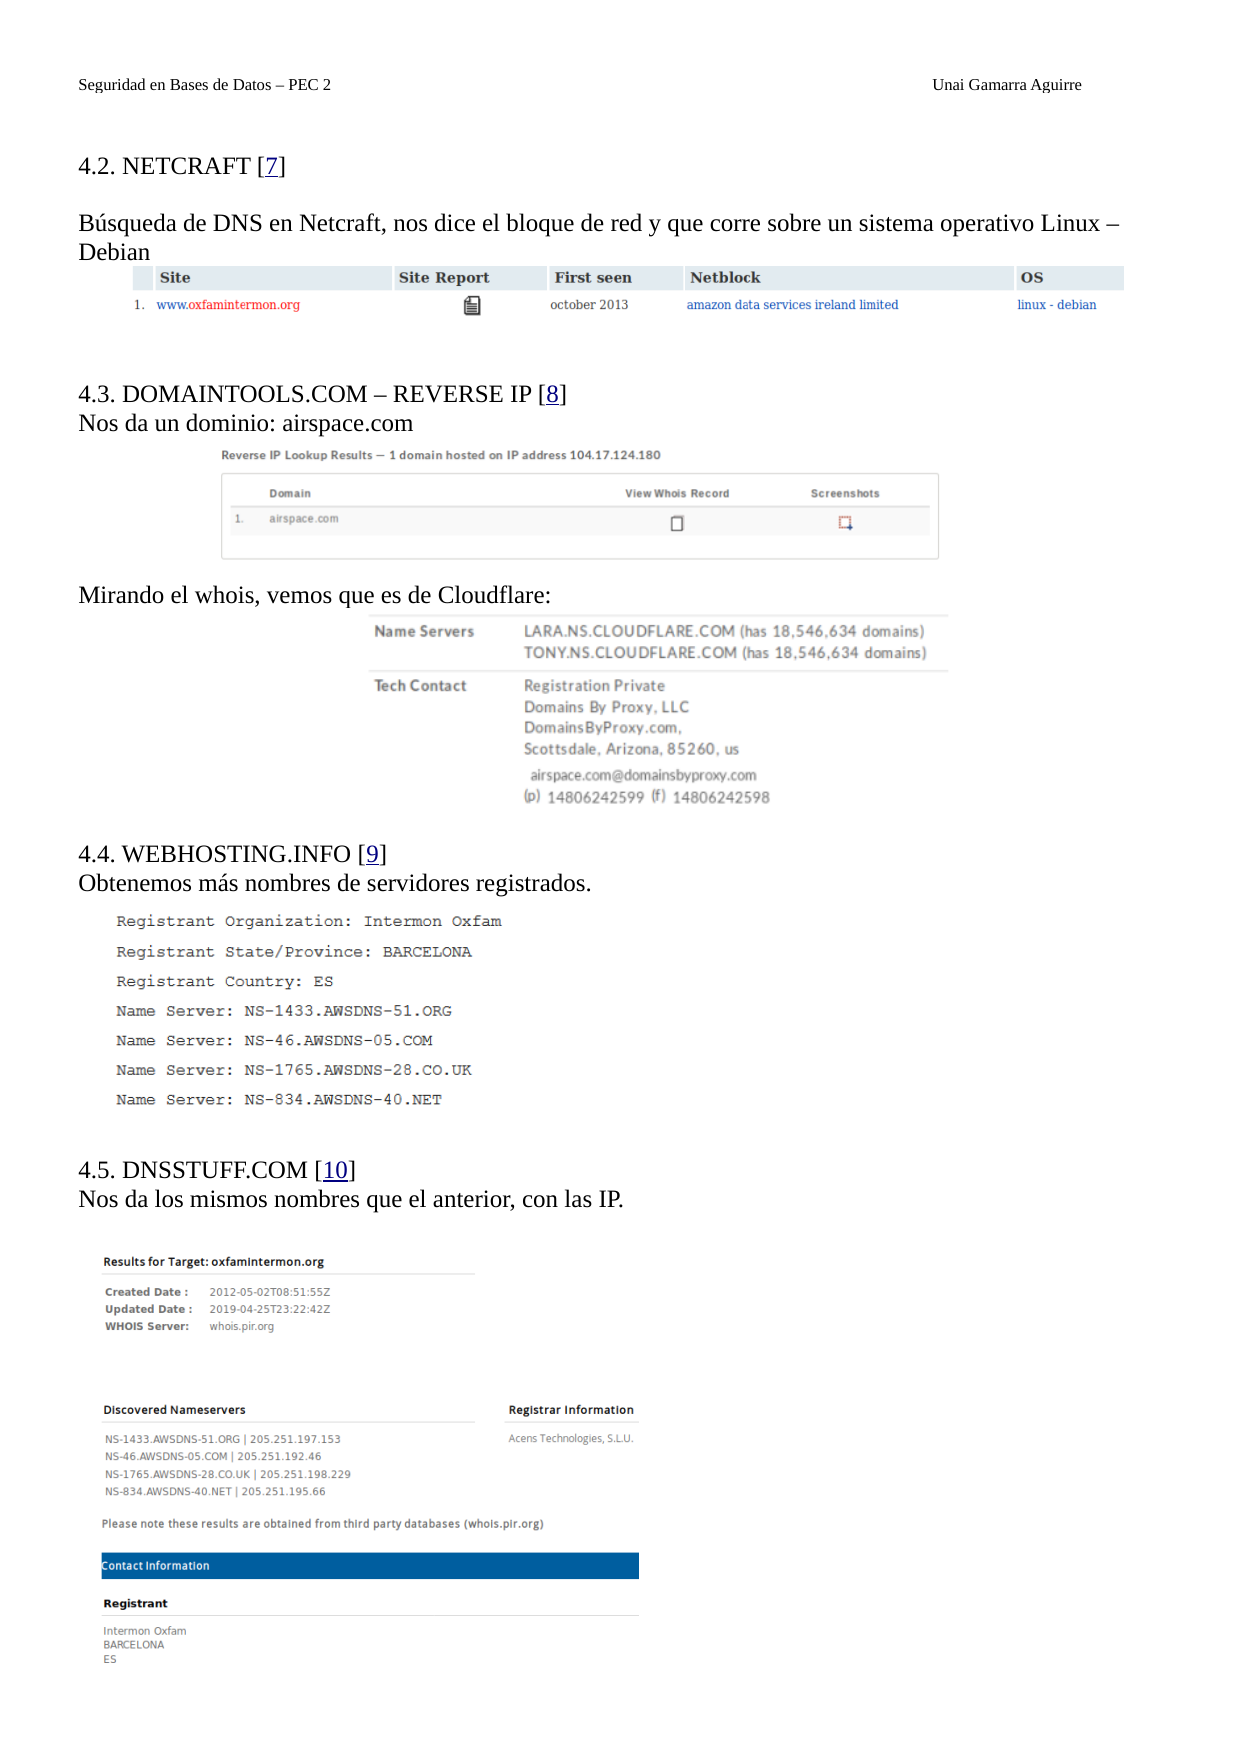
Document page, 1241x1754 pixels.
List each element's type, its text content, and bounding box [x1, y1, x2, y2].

picture [211, 446, 949, 571]
text Nos da los mismos nombres que el anterior, con las IP. [78, 1184, 1165, 1213]
picture [89, 907, 529, 1116]
text Mirando el whois, vemos que es de Cloudflare: [78, 580, 1165, 609]
text Nos da un dominio: airspace.com [78, 408, 1165, 436]
text 4.3. DOMAINTOOLS.COM – REVERSE IP [8] [78, 379, 1165, 408]
text 4.5. DNSSTUFF.COM [10] [78, 1155, 1165, 1184]
text Obtenemos más nombres de servidores registrados. [78, 868, 1165, 896]
picture [295, 608, 949, 809]
picture [119, 266, 1124, 322]
text Búsqueda de DNS en Netcraft, nos dice el bloque de red y que corre sobre un sistema operativo Linux – Debian [78, 208, 1165, 266]
text 4.4. WEBHOSTING.INFO [9] [78, 839, 1165, 868]
text 4.2. NETCRAFT [7] [78, 151, 1165, 180]
picture [101, 1256, 639, 1674]
